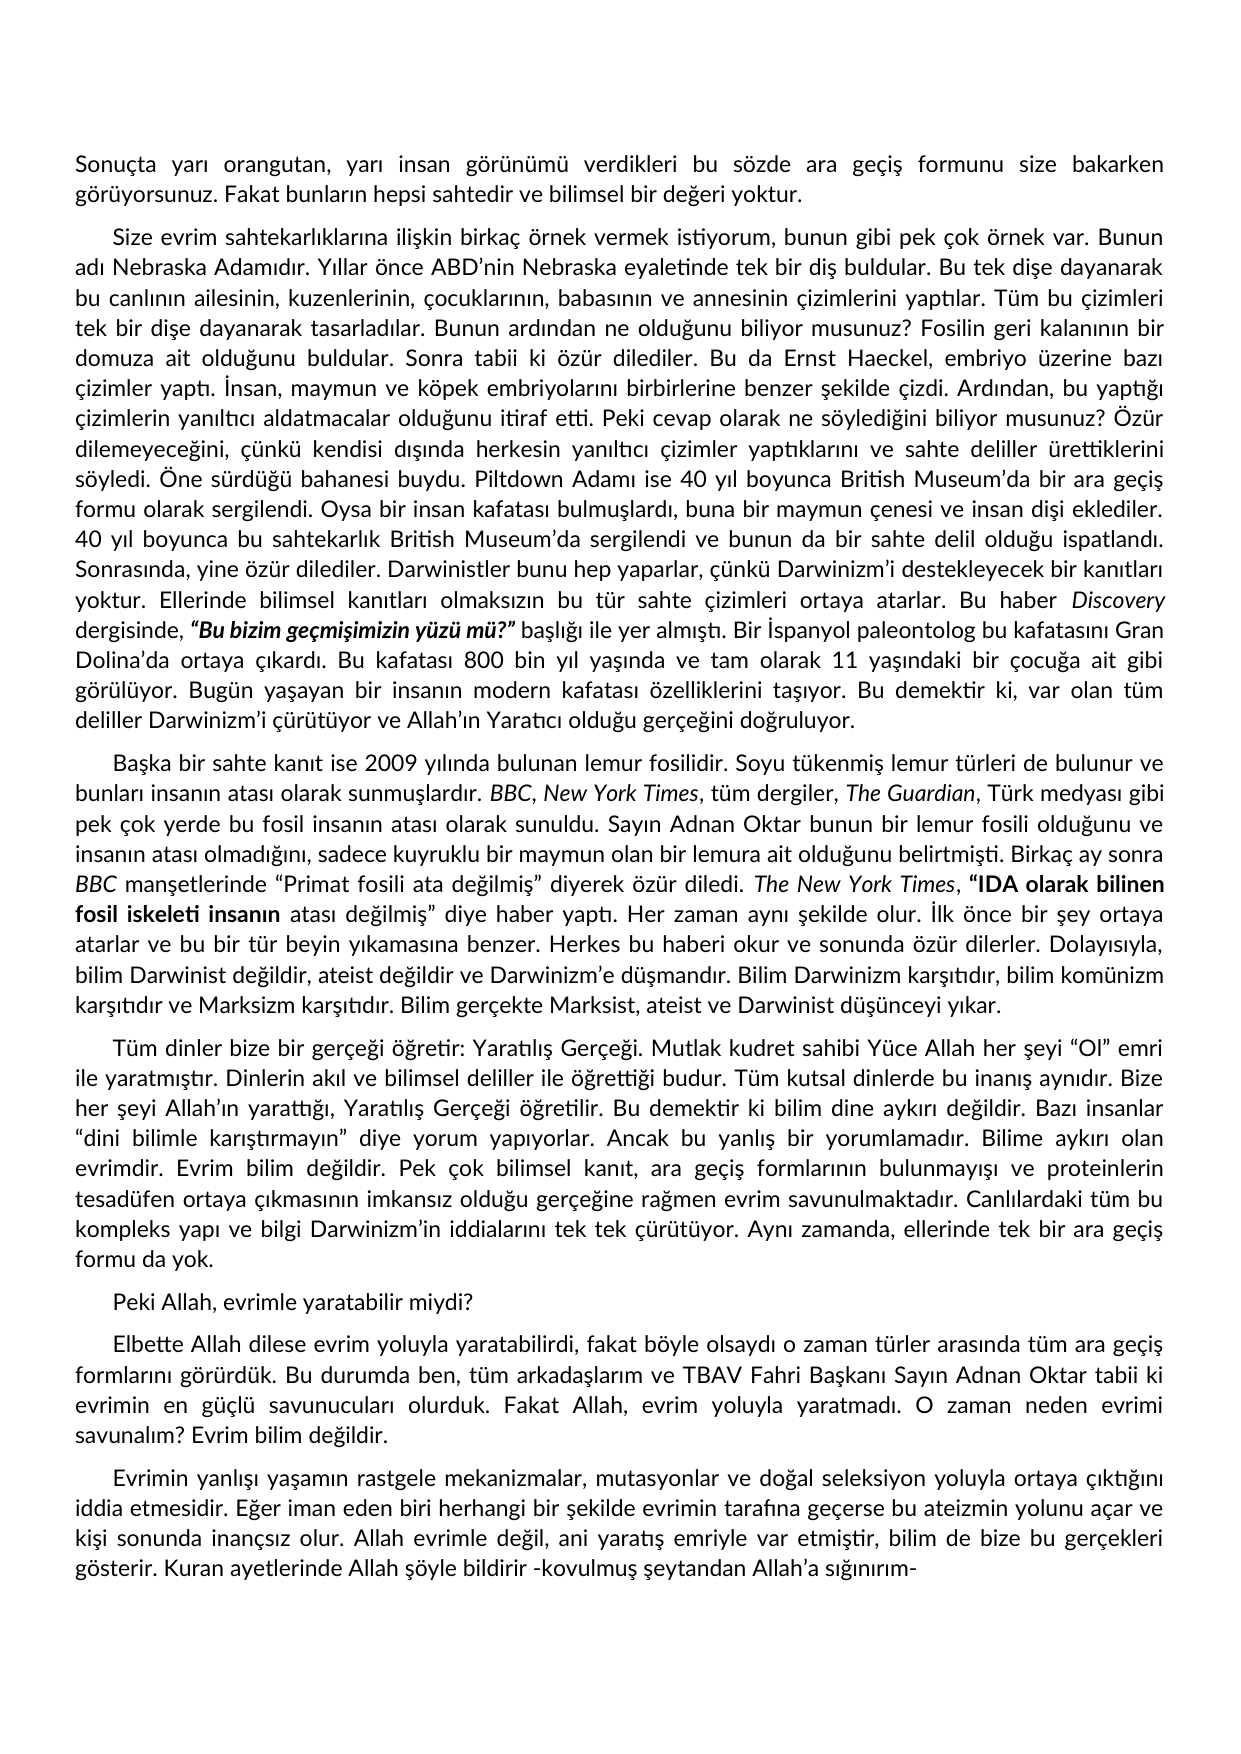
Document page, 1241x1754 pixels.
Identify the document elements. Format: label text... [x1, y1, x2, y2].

text Sonuçta yarı orangutan, yarı insan görünümü verdikleri bu sözde ara geçiş formunu size bakarken görüyorsunuz. Fakat bunların hepsi sahtedir ve bilimsel bir değeri yoktur. [75, 150, 1165, 208]
text Evrimin yanlışı yaşamın rastgele mekanizmalar, mutasyonlar ve doğal seleksiyon yoluyla ortaya çıktığını iddia etmesidir. Eğer iman eden biri herhangi bir şekilde evrimin tarafına geçerse bu ateizmin yolunu açar ve kişi sonunda inançsız olur. Allah evrimle değil, ani yaratış emriyle var etmiştir, bilim de bize bu gerçekleri gösterir. Kuran ayetlerinde Allah şöyle bildirir -kovulmuş şeytandan Allah’a sığınırım- [75, 1463, 1165, 1582]
text Başka bir sahte kanıt ise 2009 yılında bulunan lemur fosilidir. Soyu tükenmiş lemur türleri de bulunur ve bunları insanın atası olarak sunmuşlardır. BBC, New York Times, tüm dergiler, The Guardian, Türk medyası gibi pek çok yerde bu fosil insanın atası olarak sunuldu. Sayın Adnan Oktar bunun bir lemur fosili olduğunu ve insanın atası olmadığını, sadece kuyruklu bir maymun olan bir lemura ait olduğunu belirtmişti. Birkaç ay sonra BBC manşetlerinde “Primat fosili ata değilmiş” diyerek özür diledi. The New York Times, “IDA olarak bilinen fosil iskeleti insanın atası değilmiş” diye haber yaptı. Her zaman aynı şekilde olur. İlk önce bir şey ortaya atarlar ve bu bir tür beyin yıkamasına benzer. Herkes bu haberi okur ve sonunda özür dilerler. Dolayısıyla, bilim Darwinist değildir, ateist değildir ve Darwinizm’e düşmandır. Bilim Darwinizm karşıtıdır, bilim komünizm karşıtıdır ve Marksizm karşıtıdır. Bilim gerçekte Marksist, ateist ve Darwinist düşünceyi yıkar. [75, 749, 1165, 1018]
text Elbette Allah dilese evrim yoluyla yaratabilirdi, fakat böyle olsaydı o zaman türler arasında tüm ara geçiş formlarını görürdük. Bu durumda ben, tüm arkadaşlarım ve TBAV Fahri Başkanı Sayın Adnan Oktar tabii ki evrimin en güçlü savunucuları olurduk. Fakat Allah, evrim yoluyla yaratmadı. O zaman neden evrimi savunalım? Evrim bilim değildir. [75, 1330, 1165, 1448]
text Tüm dinler bize bir gerçeği öğretir: Yaratılış Gerçeği. Mutlak kudret sahibi Yüce Allah her şeyi “Ol” emri ile yaratmıştır. Dinlerin akıl ve bilimsel deliller ile öğrettiği budur. Tüm kutsal dinlerde bu inanış aynıdır. Bize her şeyi Allah’ın yarattığı, Yaratılış Gerçeği öğretilir. Bu demektir ki bilim dine aykırı değildir. Bazı insanlar “dini bilimle karıştırmayın” diye yorum yapıyorlar. Ancak bu yanlış bir yorumlamadır. Bilime aykırı olan evrimdir. Evrim bilim değildir. Pek çok bilimsel kanıt, ara geçiş formlarının bulunmayışı ve proteinlerin tesadüfen ortaya çıkmasının imkansız olduğu gerçeğine rağmen evrim savunulmaktadır. Canlılardaki tüm bu kompleks yapı ve bilgi Darwinizm’in iddialarını tek tek çürütüyor. Aynı zamanda, ellerinde tek bir ara geçiş formu da yok. [75, 1033, 1165, 1272]
text Peki Allah, evrimle yaratabilir miydi? [75, 1287, 1165, 1315]
text Size evrim sahtekarlıklarına ilişkin birkaç örnek vermek istiyorum, bunun gibi pek çok örnek var. Bunun adı Nebraska Adamıdır. Yıllar önce ABD’nin Nebraska eyaletinde tek bir diş buldular. Bu tek dişe dayanarak bu canlının ailesinin, kuzenlerinin, çocuklarının, babasının ve annesinin çizimlerini yaptılar. Tüm bu çizimleri tek bir dişe dayanarak tasarladılar. Bunun ardından ne olduğunu biliyor musunuz? Fosilin geri kalanının bir domuza ait olduğunu buldular. Sonra tabii ki özür dilediler. Bu da Ernst Haeckel, embriyo üzerine bazı çizimler yaptı. İnsan, maymun ve köpek embriyolarını birbirlerine benzer şekilde çizdi. Ardından, bu yaptığı çizimlerin yanıltıcı aldatmacalar olduğunu itiraf etti. Peki cevap olarak ne söylediğini biliyor musunuz? Özür dilemeyeceğini, çünkü kendisi dışında herkesin yanıltıcı çizimler yaptıklarını ve sahte deliller ürettiklerini söyledi. Öne sürdüğü bahanesi buydu. Piltdown Adamı ise 40 yıl boyunca British Museum’da bir ara geçiş formu olarak sergilendi. Oysa bir insan kafatası bulmuşlardı, buna bir maymun çenesi ve insan dişi eklediler. 40 yıl boyunca bu sahtekarlık British Museum’da sergilendi ve bunun da bir sahte delil olduğu ispatlandı. Sonrasında, yine özür dilediler. Darwinistler bunu hep yaparlar, çünkü Darwinizm’i destekleyecek bir kanıtları yoktur. Ellerinde bilimsel kanıtları olmaksızın bu tür sahte çizimleri ortaya atarlar. Bu haber Discovery dergisinde, “Bu bizim geçmişimizin yüzü mü?” başlığı ile yer almıştı. Bir İspanyol paleontolog bu kafatasını Gran Dolina’da ortaya çıkardı. Bu kafatası 800 bin yıl yaşında ve tam olarak 11 yaşındaki bir çocuğa ait gibi görülüyor. Bugün yaşayan bir insanın modern kafatası özelliklerini taşıyor. Bu demektir ki, var olan tüm deliller Darwinizm’i çürütüyor ve Allah’ın Yaratıcı olduğu gerçeğini doğruluyor. [75, 223, 1165, 734]
